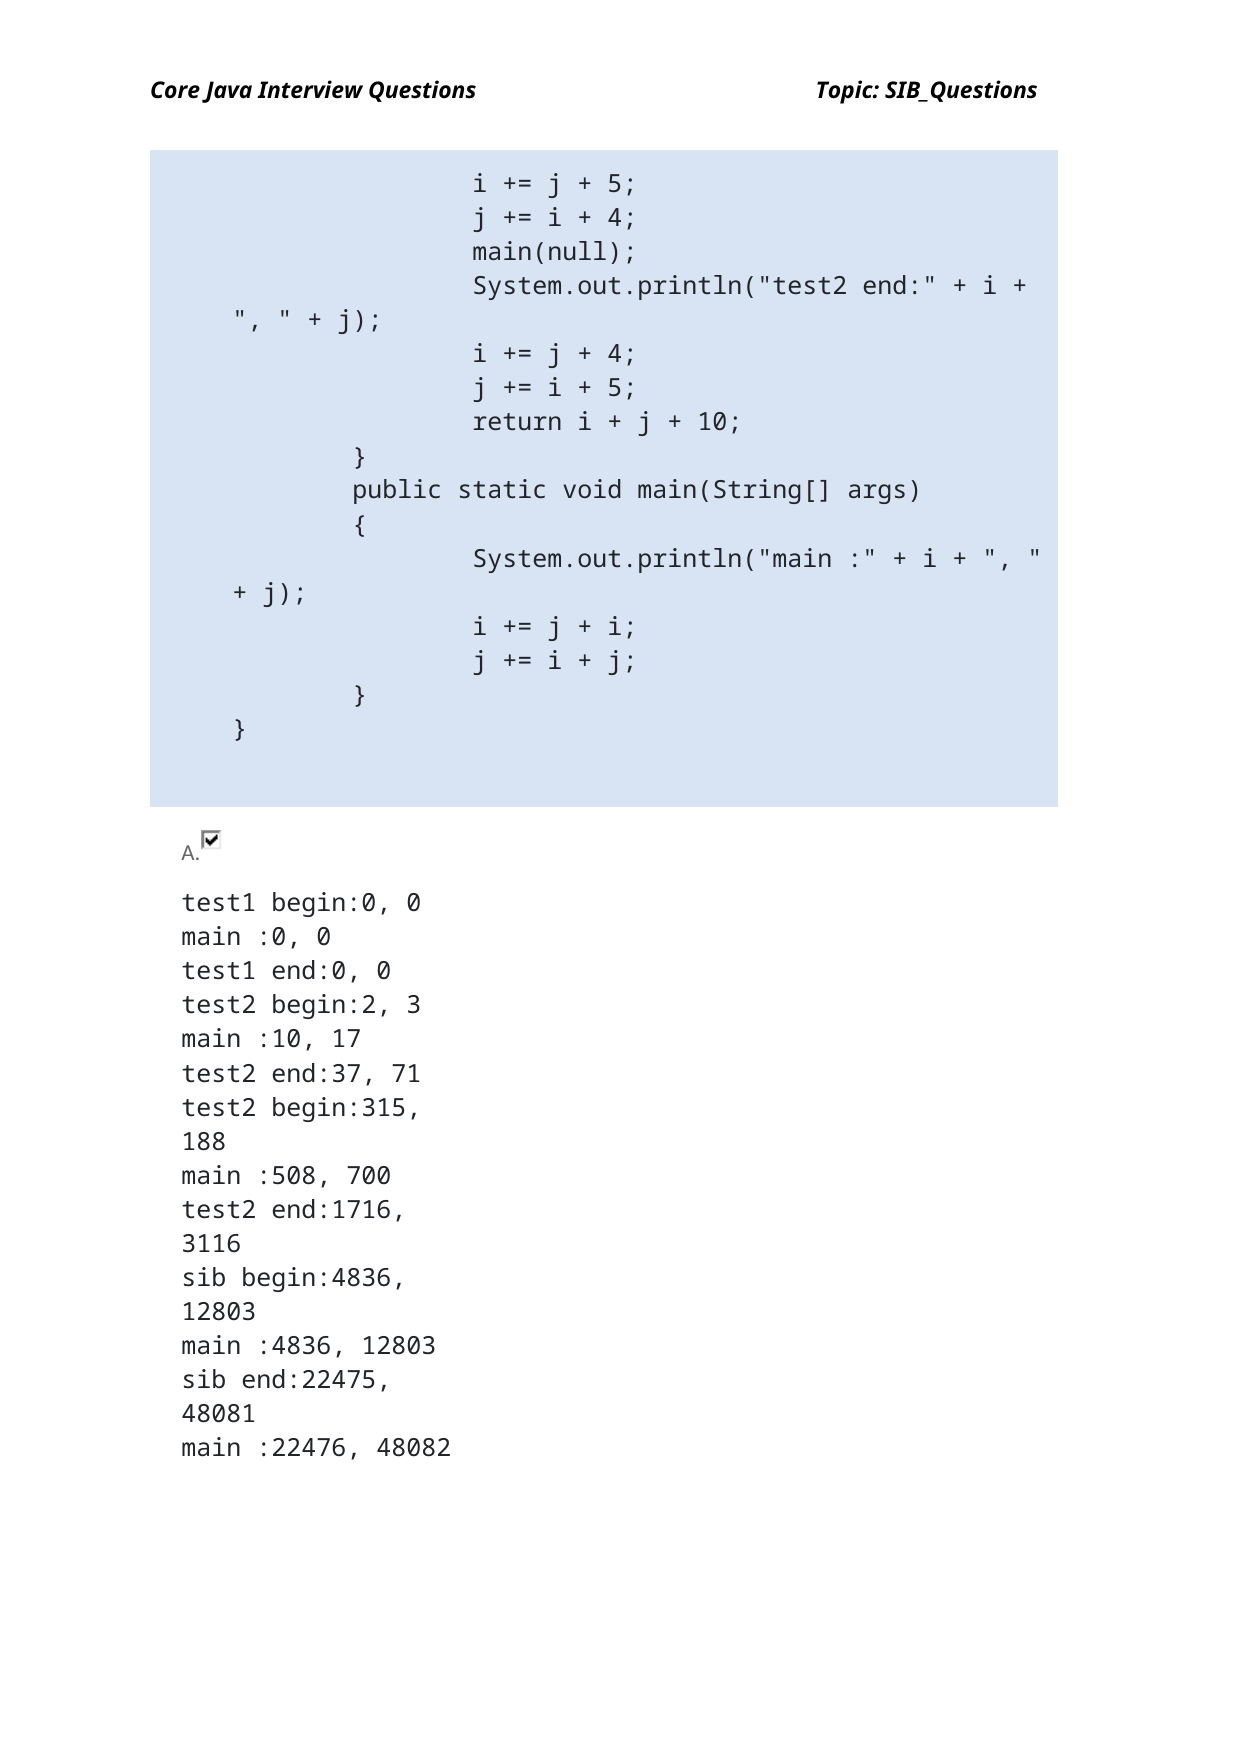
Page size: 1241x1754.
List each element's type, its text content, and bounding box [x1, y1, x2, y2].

table_header A. test1 begin:0, 0 main :0, 0 test1 end:0, 0 test2 begin:2, 3 main :10, 17 test2 end:37, 71 test2 begin:315, 188 main :508, 700 test2 end:1716, 3116 sib begin:4836, 12803 main :4836, 12803 sib end:22475, 48081 main :22476, 48082 [181, 823, 470, 1566]
table_cell [150, 807, 1090, 1582]
table_header [150, 150, 216, 807]
table_header [1058, 150, 1090, 807]
table_header i += j + 5; j += i + 4; main(null); System.out.println("test2 end:" + i + ", " + j); i += j + 4; j += i + 5; return i + j + 10; } public static void main(String[] args) { System.out.println("main :" + i + ", " + j); i += j + i; j += i + j; } } [216, 150, 1058, 807]
